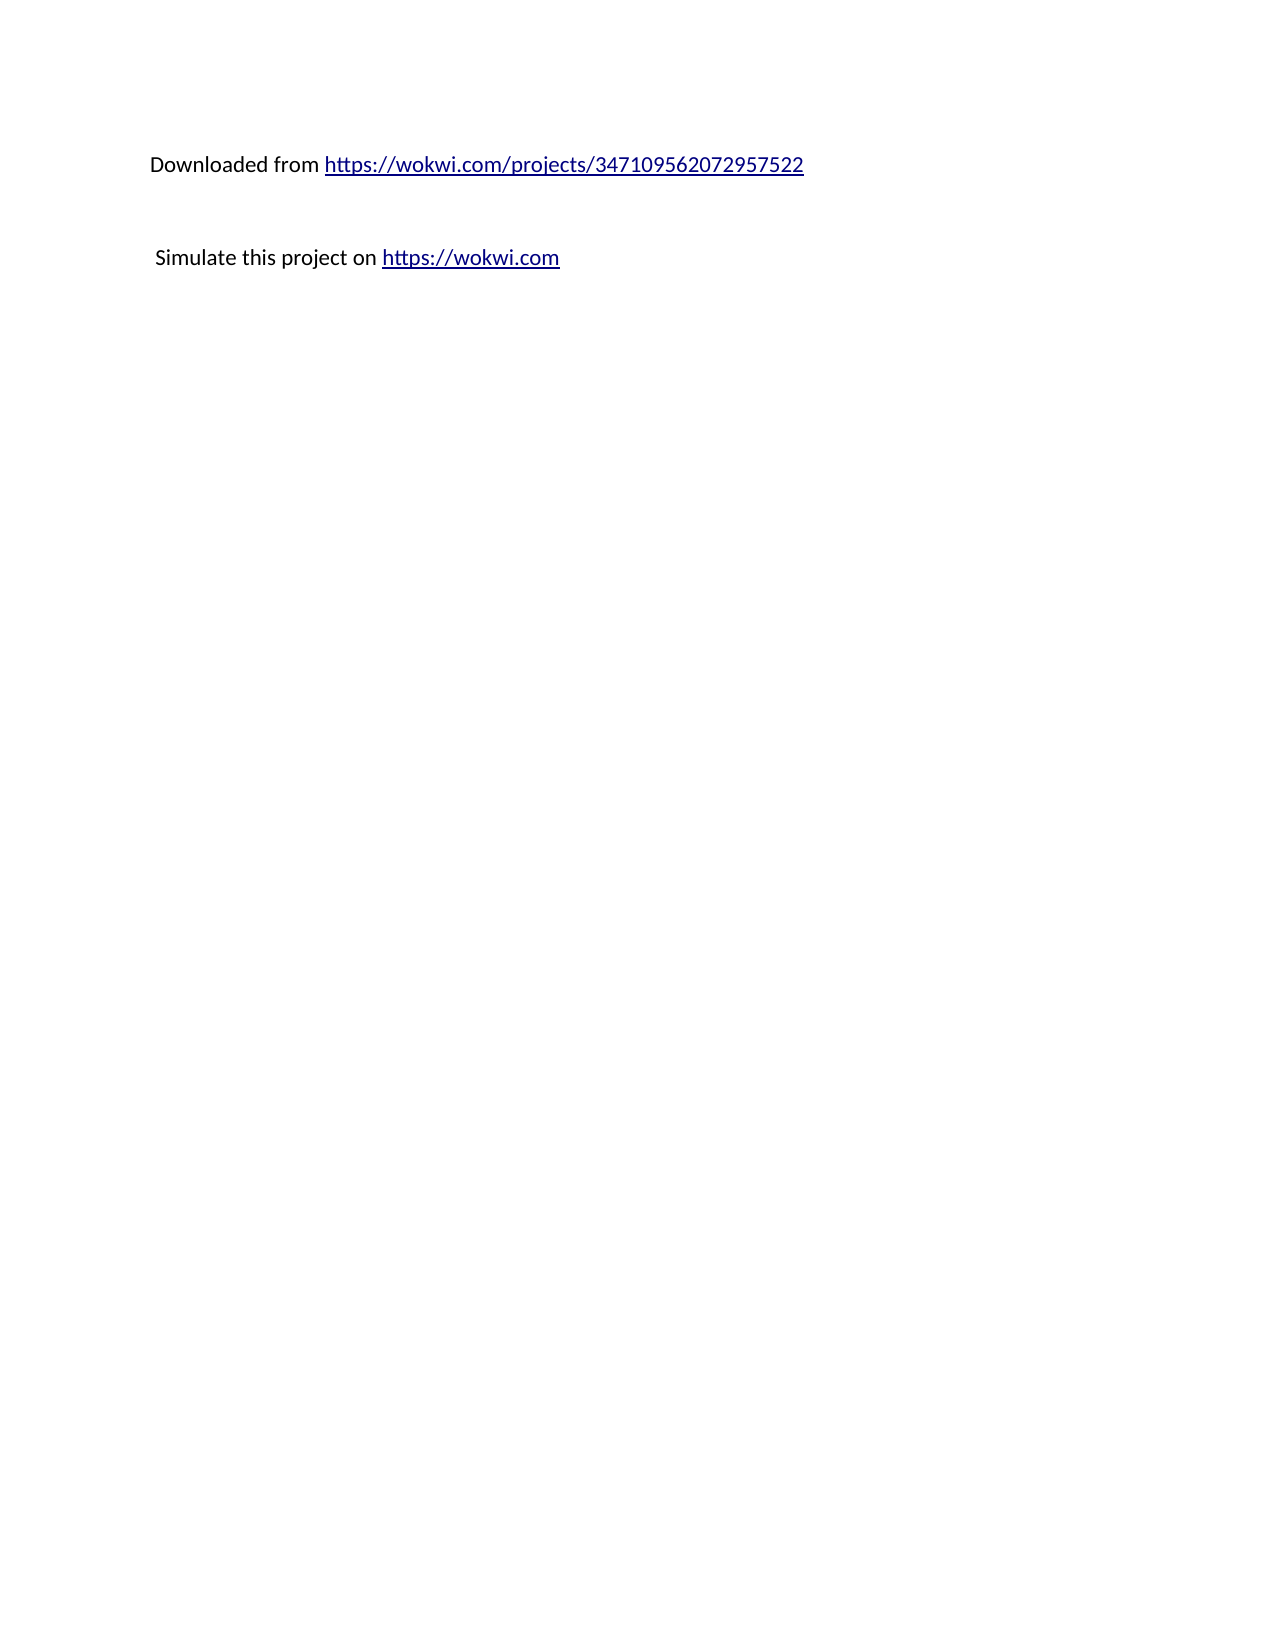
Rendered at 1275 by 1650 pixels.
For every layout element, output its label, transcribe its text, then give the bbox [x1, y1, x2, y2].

text Simulate this project on https://wokwi.com [150, 243, 1125, 271]
text Downloaded from https://wokwi.com/projects/347109562072957522 [150, 150, 1125, 178]
